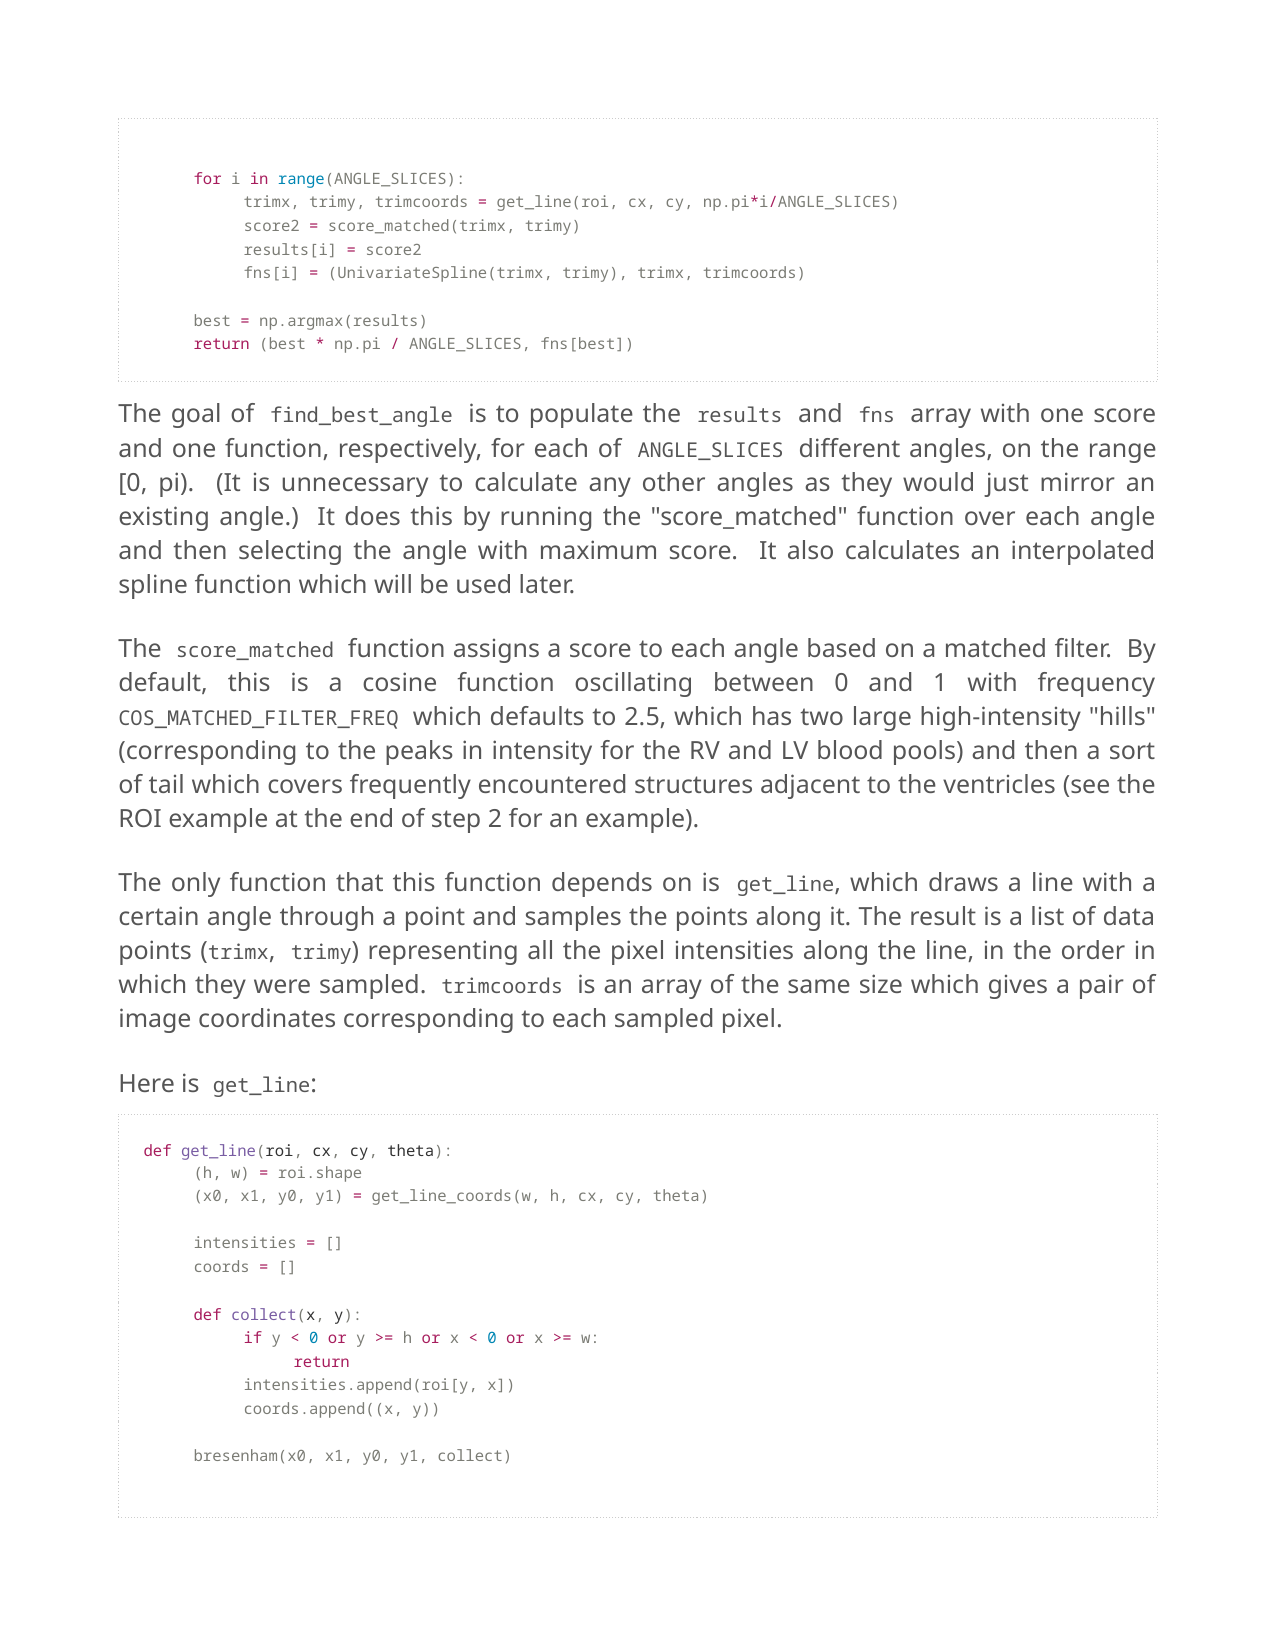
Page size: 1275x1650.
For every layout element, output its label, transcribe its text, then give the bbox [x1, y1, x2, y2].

text intensities = [] [118, 1206, 1157, 1230]
text for i in range(ANGLE_SLICES): [118, 142, 1157, 165]
text Here is get_line: [118, 1065, 1157, 1099]
text (h, w) = roi.shape [118, 1136, 1157, 1159]
text return (best * np.pi / ANGLE_SLICES, fns[best]) [118, 307, 1157, 381]
text coords.append((x, y)) [118, 1372, 1157, 1419]
text if y < 0 or y >= h or x < 0 or x >= w: [118, 1301, 1157, 1325]
text The goal of find_best_angle is to populate the results and fns array with one score and one function, respectively, for each of ANGLE_SLICES different angles, on the range [0, pi). (It is unnecessary to calculate any other angles as they would just mirror an existing angle.) It does this by running the "score_matched" function over each angle and then selecting the angle with maximum score. It also calculates an interpolated spline function which will be used later. [118, 396, 1157, 601]
text (x0, x1, y0, y1) = get_line_coords(w, h, cx, cy, theta) [118, 1159, 1157, 1206]
text The score_matched function assigns a score to each angle based on a matched filter. By default, this is a cosine function oscillating between 0 and 1 with frequency COS_MATCHED_FILTER_FREQ which defaults to 2.5, which has two large high-intensity "hills" (corresponding to the peaks in intensity for the RV and LV blood pools) and then a sort of tail which covers frequently encountered structures adjacent to the ventricles (see the ROI example at the end of step 2 for an example). [118, 631, 1157, 835]
text bresenham(x0, x1, y0, y1, collect) [118, 1419, 1157, 1468]
text trimx, trimy, trimcoords = get_line(roi, cx, cy, np.pi*i/ANGLE_SLICES) [118, 165, 1157, 189]
text score2 = score_matched(trimx, trimy) [118, 189, 1157, 213]
text The only function that this function depends on is get_line, which draws a line with a certain angle through a point and samples the points along it. The result is a list of data points (trimx, trimy) representing all the pixel intensities along the line, in the order in which they were sampled. trimcoords is an array of the same size which gives a pair of image coordinates corresponding to each sampled pixel. [118, 865, 1157, 1035]
text coords = [] [118, 1230, 1157, 1277]
text return [118, 1325, 1157, 1348]
text best = np.argmax(results) [118, 284, 1157, 307]
text def collect(x, y): [118, 1277, 1157, 1301]
text def get_line(roi, cx, cy, theta): [118, 1114, 1157, 1136]
text fns[i] = (UnivariateSpline(trimx, trimy), trimx, trimcoords) [118, 236, 1157, 284]
text intensities.append(roi[y, x]) [118, 1348, 1157, 1372]
text results[i] = score2 [118, 213, 1157, 236]
